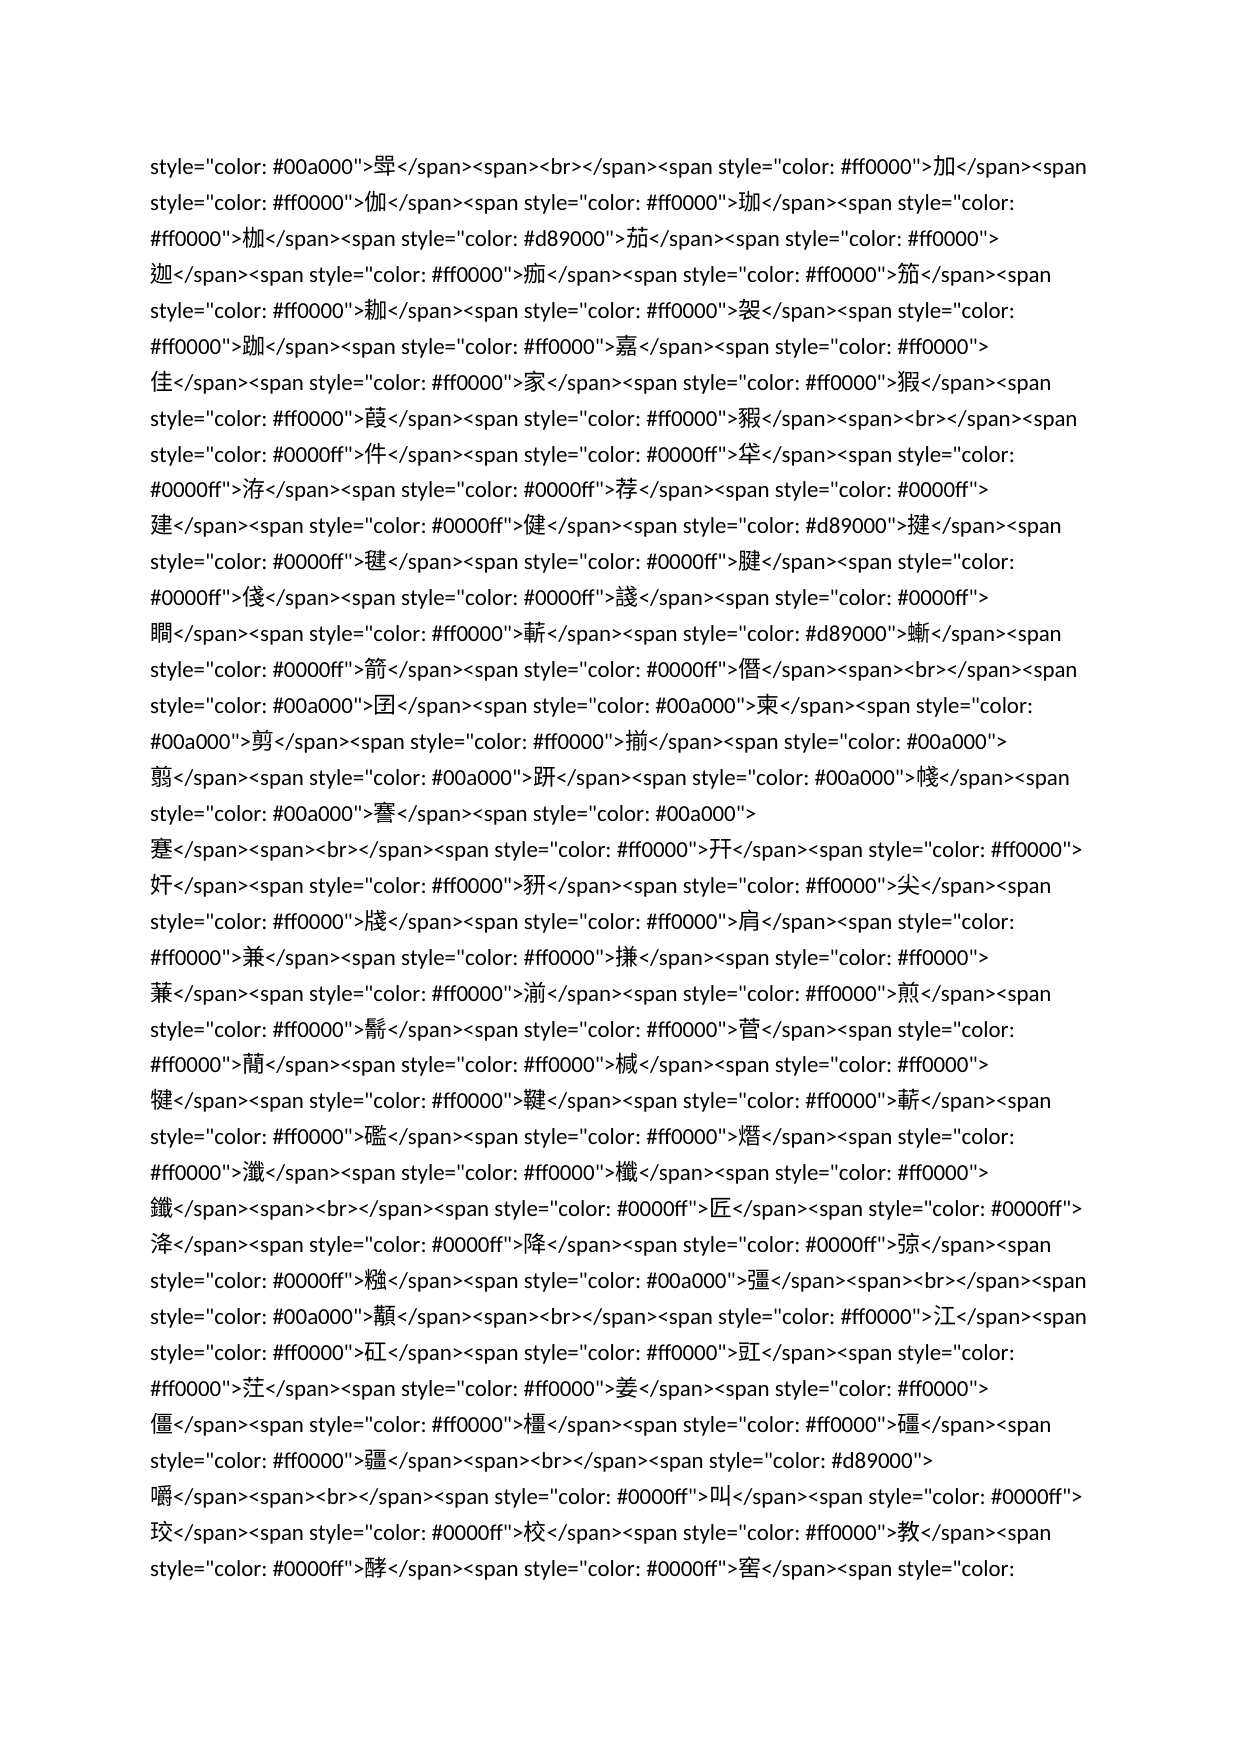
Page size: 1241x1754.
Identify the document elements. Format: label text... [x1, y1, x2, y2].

text style="color: #00a000">斝</span><span><br></span><span style="color: #ff0000">加</span><span style="color: #ff0000">伽</span><span style="color: #ff0000">珈</span><span style="color: #ff0000">枷</span><span style="color: #d89000">茄</span><span style="color: #ff0000">迦</span><span style="color: #ff0000">痂</span><span style="color: #ff0000">笳</span><span style="color: #ff0000">耞</span><span style="color: #ff0000">袈</span><span style="color: #ff0000">跏</span><span style="color: #ff0000">嘉</span><span style="color: #ff0000">佳</span><span style="color: #ff0000">家</span><span style="color: #ff0000">猳</span><span style="color: #ff0000">葭</span><span style="color: #ff0000">豭</span><span><br></span><span style="color: #0000ff">件</span><span style="color: #0000ff">牮</span><span style="color: #0000ff">洊</span><span style="color: #0000ff">荐</span><span style="color: #0000ff">建</span><span style="color: #0000ff">健</span><span style="color: #d89000">揵</span><span style="color: #0000ff">毽</span><span style="color: #0000ff">腱</span><span style="color: #0000ff">俴</span><span style="color: #0000ff">諓</span><span style="color: #0000ff">瞷</span><span style="color: #ff0000">蔪</span><span style="color: #d89000">螹</span><span style="color: #0000ff">箭</span><span style="color: #0000ff">僭</span><span><br></span><span style="color: #00a000">囝</span><span style="color: #00a000">柬</span><span style="color: #00a000">剪</span><span style="color: #ff0000">揃</span><span style="color: #00a000">翦</span><span style="color: #00a000">趼</span><span style="color: #00a000">帴</span><span style="color: #00a000">謇</span><span style="color: #00a000">蹇</span><span><br></span><span style="color: #ff0000">幵</span><span style="color: #ff0000">奸</span><span style="color: #ff0000">豜</span><span style="color: #ff0000">尖</span><span style="color: #ff0000">牋</span><span style="color: #ff0000">肩</span><span style="color: #ff0000">兼</span><span style="color: #ff0000">搛</span><span style="color: #ff0000">蒹</span><span style="color: #ff0000">湔</span><span style="color: #ff0000">煎</span><span style="color: #ff0000">鬋</span><span style="color: #ff0000">菅</span><span style="color: #ff0000">蕑</span><span style="color: #ff0000">椷</span><span style="color: #ff0000">犍</span><span style="color: #ff0000">鞬</span><span style="color: #ff0000">蔪</span><span style="color: #ff0000">礛</span><span style="color: #ff0000">熸</span><span style="color: #ff0000">瀸</span><span style="color: #ff0000">櫼</span><span style="color: #ff0000">鑯</span><span><br></span><span style="color: #0000ff">匠</span><span style="color: #0000ff">洚</span><span style="color: #0000ff">降</span><span style="color: #0000ff">弶</span><span style="color: #0000ff">糨</span><span style="color: #00a000">彊</span><span><br></span><span style="color: #00a000">顜</span><span><br></span><span style="color: #ff0000">江</span><span style="color: #ff0000">矼</span><span style="color: #ff0000">豇</span><span style="color: #ff0000">茳</span><span style="color: #ff0000">姜</span><span style="color: #ff0000">僵</span><span style="color: #ff0000">橿</span><span style="color: #ff0000">礓</span><span style="color: #ff0000">疆</span><span><br></span><span style="color: #d89000">嚼</span><span><br></span><span style="color: #0000ff">叫</span><span style="color: #0000ff">珓</span><span style="color: #0000ff">校</span><span style="color: #ff0000">教</span><span style="color: #0000ff">酵</span><span style="color: #0000ff">窖</span><span style="color: [150, 150, 1090, 1583]
